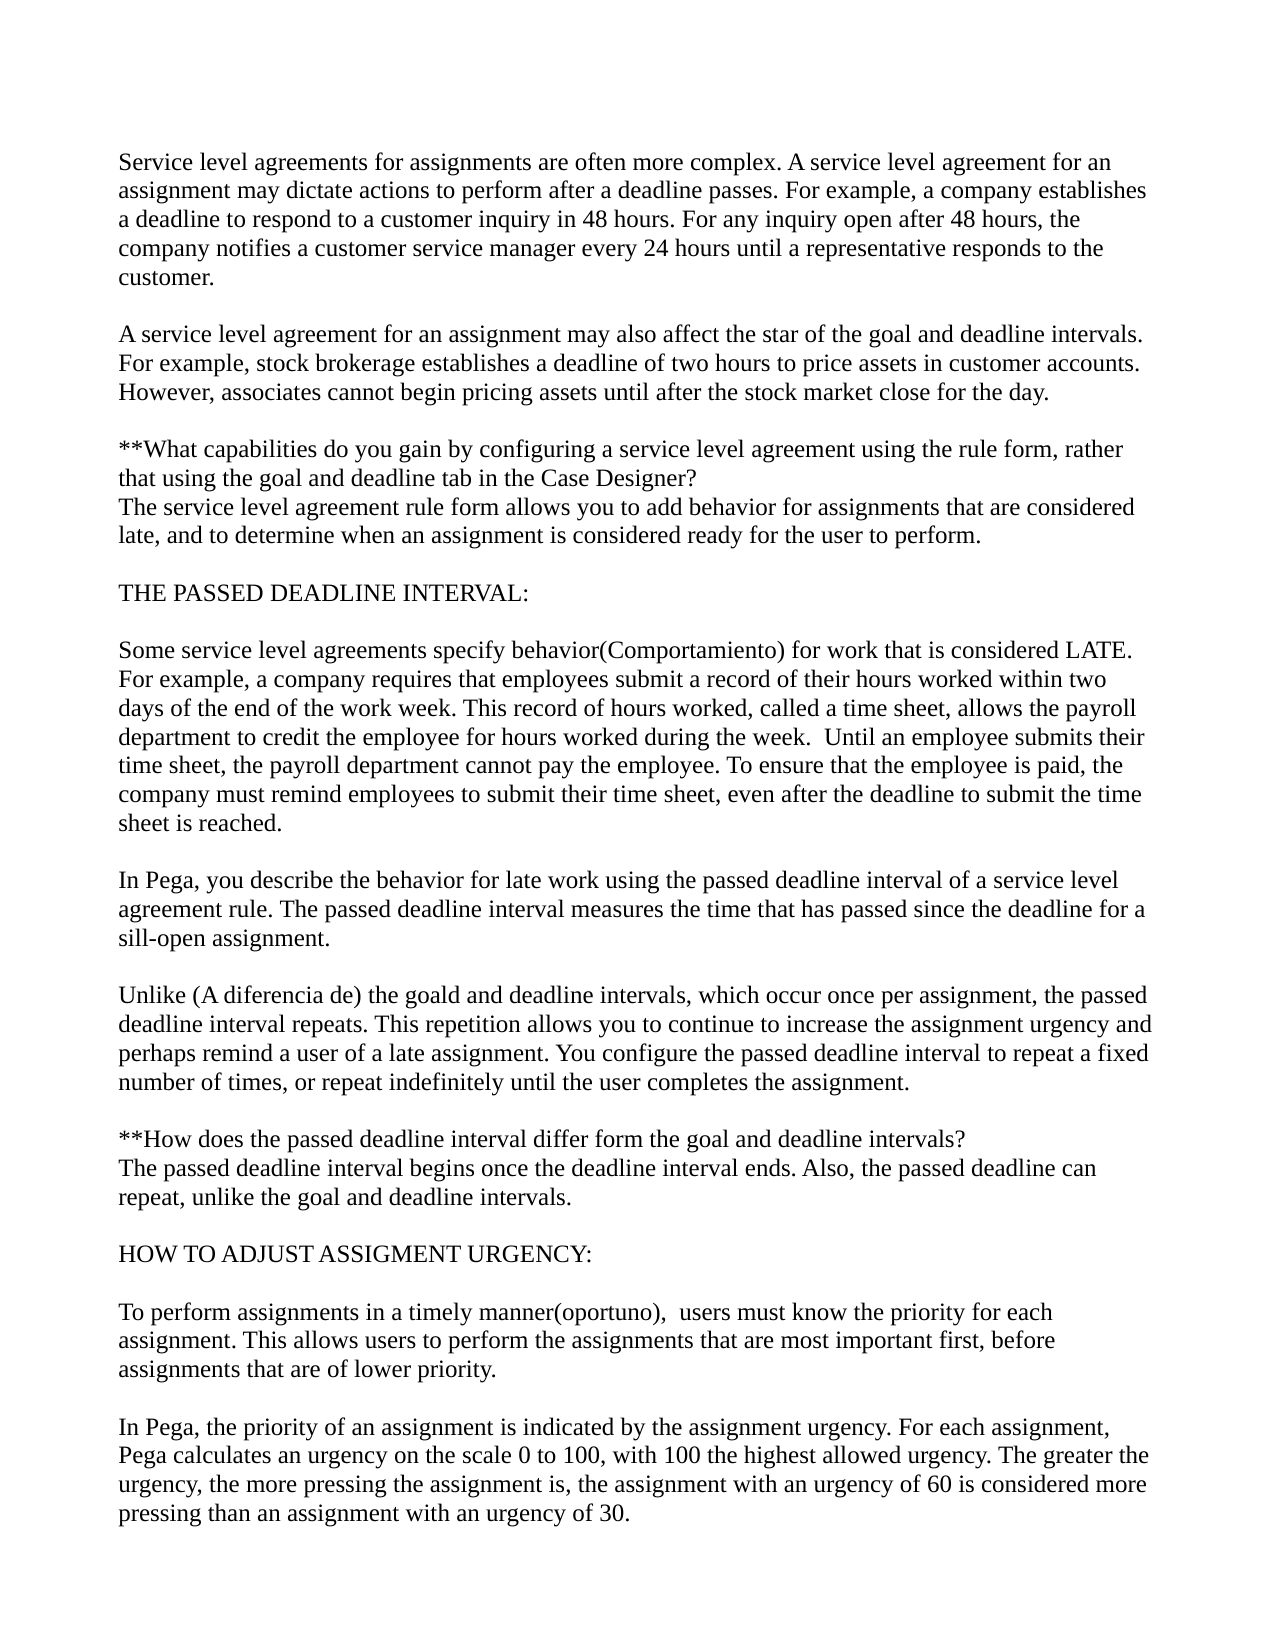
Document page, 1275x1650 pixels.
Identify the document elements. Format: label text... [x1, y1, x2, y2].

text THE PASSED DEADLINE INTERVAL: [118, 578, 1157, 607]
text To perform assignments in a timely manner(oportuno), users must know the priority for each assignment. This allows users to perform the assignments that are most important first, before assignments that are of lower priority. [118, 1297, 1157, 1383]
text In Pega, the priority of an assignment is indicated by the assignment urgency. For each assignment, Pega calculates an urgency on the scale 0 to 100, with 100 the highest allowed urgency. The greater the urgency, the more pressing the assignment is, the assignment with an urgency of 60 is considered more pressing than an assignment with an urgency of 30. [118, 1412, 1157, 1527]
text A service level agreement for an assignment may also affect the star of the goal and deadline intervals. For example, stock brokerage establishes a deadline of two hours to price assets in customer accounts. However, associates cannot begin pricing assets until after the stock market close for the day. [118, 319, 1157, 406]
text Service level agreements for assignments are often more complex. A service level agreement for an assignment may dictate actions to perform after a deadline passes. For example, a company establishes a deadline to respond to a customer inquiry in 48 hours. For any inquiry open after 48 hours, the company notifies a customer service manager every 24 hours until a representative responds to the customer. [118, 147, 1157, 291]
text Unlike (A diferencia de) the goald and deadline intervals, which occur once per assignment, the passed deadline interval repeats. This repetition allows you to continue to increase the assignment urgency and perhaps remind a user of a late assignment. You configure the passed deadline interval to repeat a fixed number of times, or repeat indefinitely until the user completes the assignment. [118, 981, 1157, 1096]
text The service level agreement rule form allows you to add behavior for assignments that are considered late, and to determine when an assignment is considered ready for the user to perform. [118, 492, 1157, 549]
text HOW TO ADJUST ASSIGMENT URGENCY: [118, 1239, 1157, 1268]
text In Pega, you describe the behavior for late work using the passed deadline interval of a service level agreement rule. The passed deadline interval measures the time that has passed since the deadline for a sill-open assignment. [118, 866, 1157, 952]
text **What capabilities do you gain by configuring a service level agreement using the rule form, rather that using the goal and deadline tab in the Case Designer? [118, 434, 1157, 492]
text **How does the passed deadline interval differ form the goal and deadline intervals? [118, 1124, 1157, 1153]
text The passed deadline interval begins once the deadline interval ends. Also, the passed deadline can repeat, unlike the goal and deadline intervals. [118, 1153, 1157, 1211]
text Some service level agreements specify behavior(Comportamiento) for work that is considered LATE. For example, a company requires that employees submit a record of their hours worked within two days of the end of the work week. This record of hours worked, called a time sheet, allows the payroll department to credit the employee for hours worked during the week. Until an employee submits their time sheet, the payroll department cannot pay the employee. To ensure that the employee is paid, the company must remind employees to submit their time sheet, even after the deadline to submit the time sheet is reached. [118, 636, 1157, 837]
